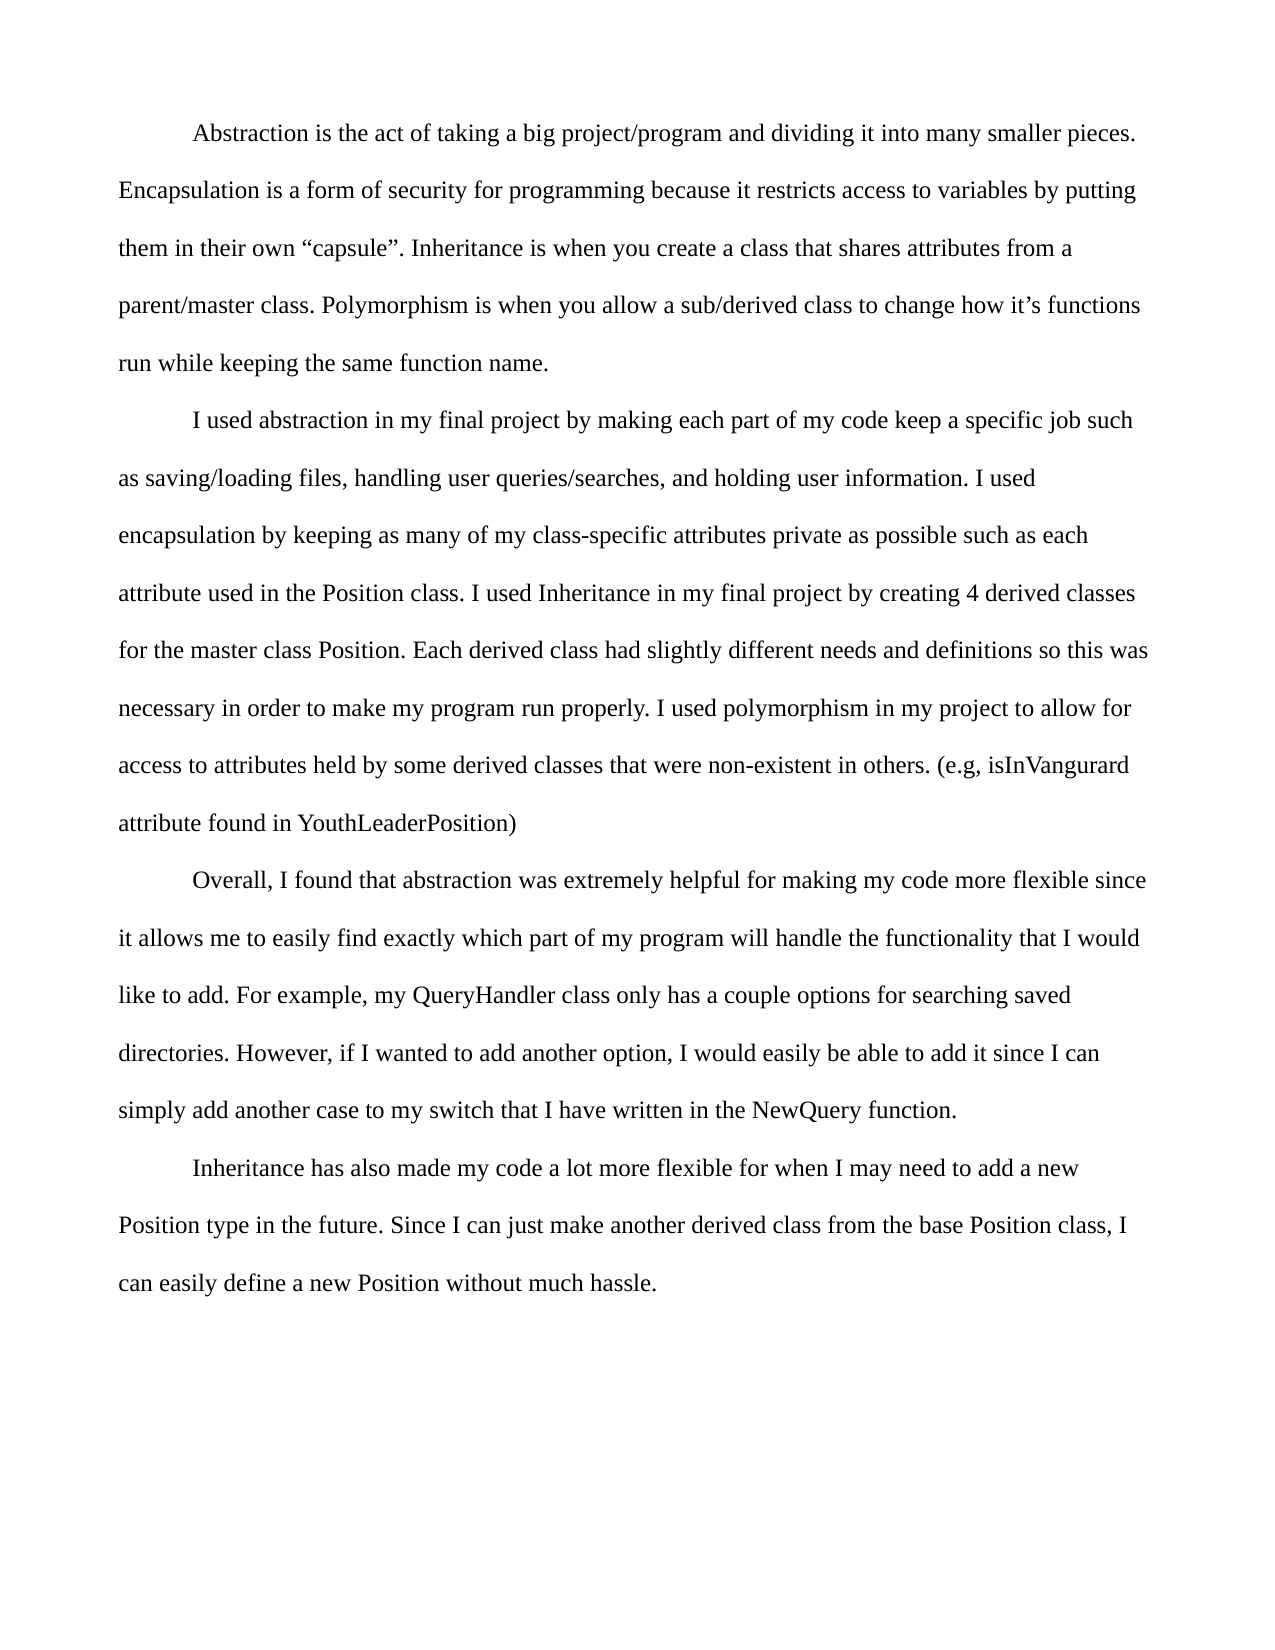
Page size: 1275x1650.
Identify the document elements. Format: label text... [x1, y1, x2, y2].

text Inheritance has also made my code a lot more flexible for when I may need to add a new Position type in the future. Since I can just make another derived class from the base Position class, I can easily define a new Position without much hassle. [118, 1153, 1157, 1297]
text I used abstraction in my final project by making each part of my code keep a specific job such as saving/loading files, handling user queries/searches, and holding user information. I used encapsulation by keeping as many of my class-specific attributes private as possible such as each attribute used in the Position class. I used Inheritance in my final project by creating 4 derived classes for the master class Position. Each derived class had slightly different needs and definitions so this was necessary in order to make my program run properly. I used polymorphism in my project to allow for access to attributes held by some derived classes that were non-existent in others. (e.g, isInVangurard attribute found in YouthLeaderPosition) [118, 406, 1157, 837]
text Overall, I found that abstraction was extremely helpful for making my code more flexible since it allows me to easily find exactly which part of my program will handle the functionality that I would like to add. For example, my QueryHandler class only has a couple options for searching saved directories. However, if I wanted to add another option, I would easily be able to add it since I can simply add another case to my switch that I have written in the NewQuery function. [118, 866, 1157, 1124]
text Abstraction is the act of taking a big project/program and dividing it into many smaller pieces. Encapsulation is a form of security for programming because it restricts access to variables by putting them in their own “capsule”. Inheritance is when you create a class that shares attributes from a parent/master class. Polymorphism is when you allow a sub/derived class to change how it’s functions run while keeping the same function name. [118, 118, 1157, 377]
